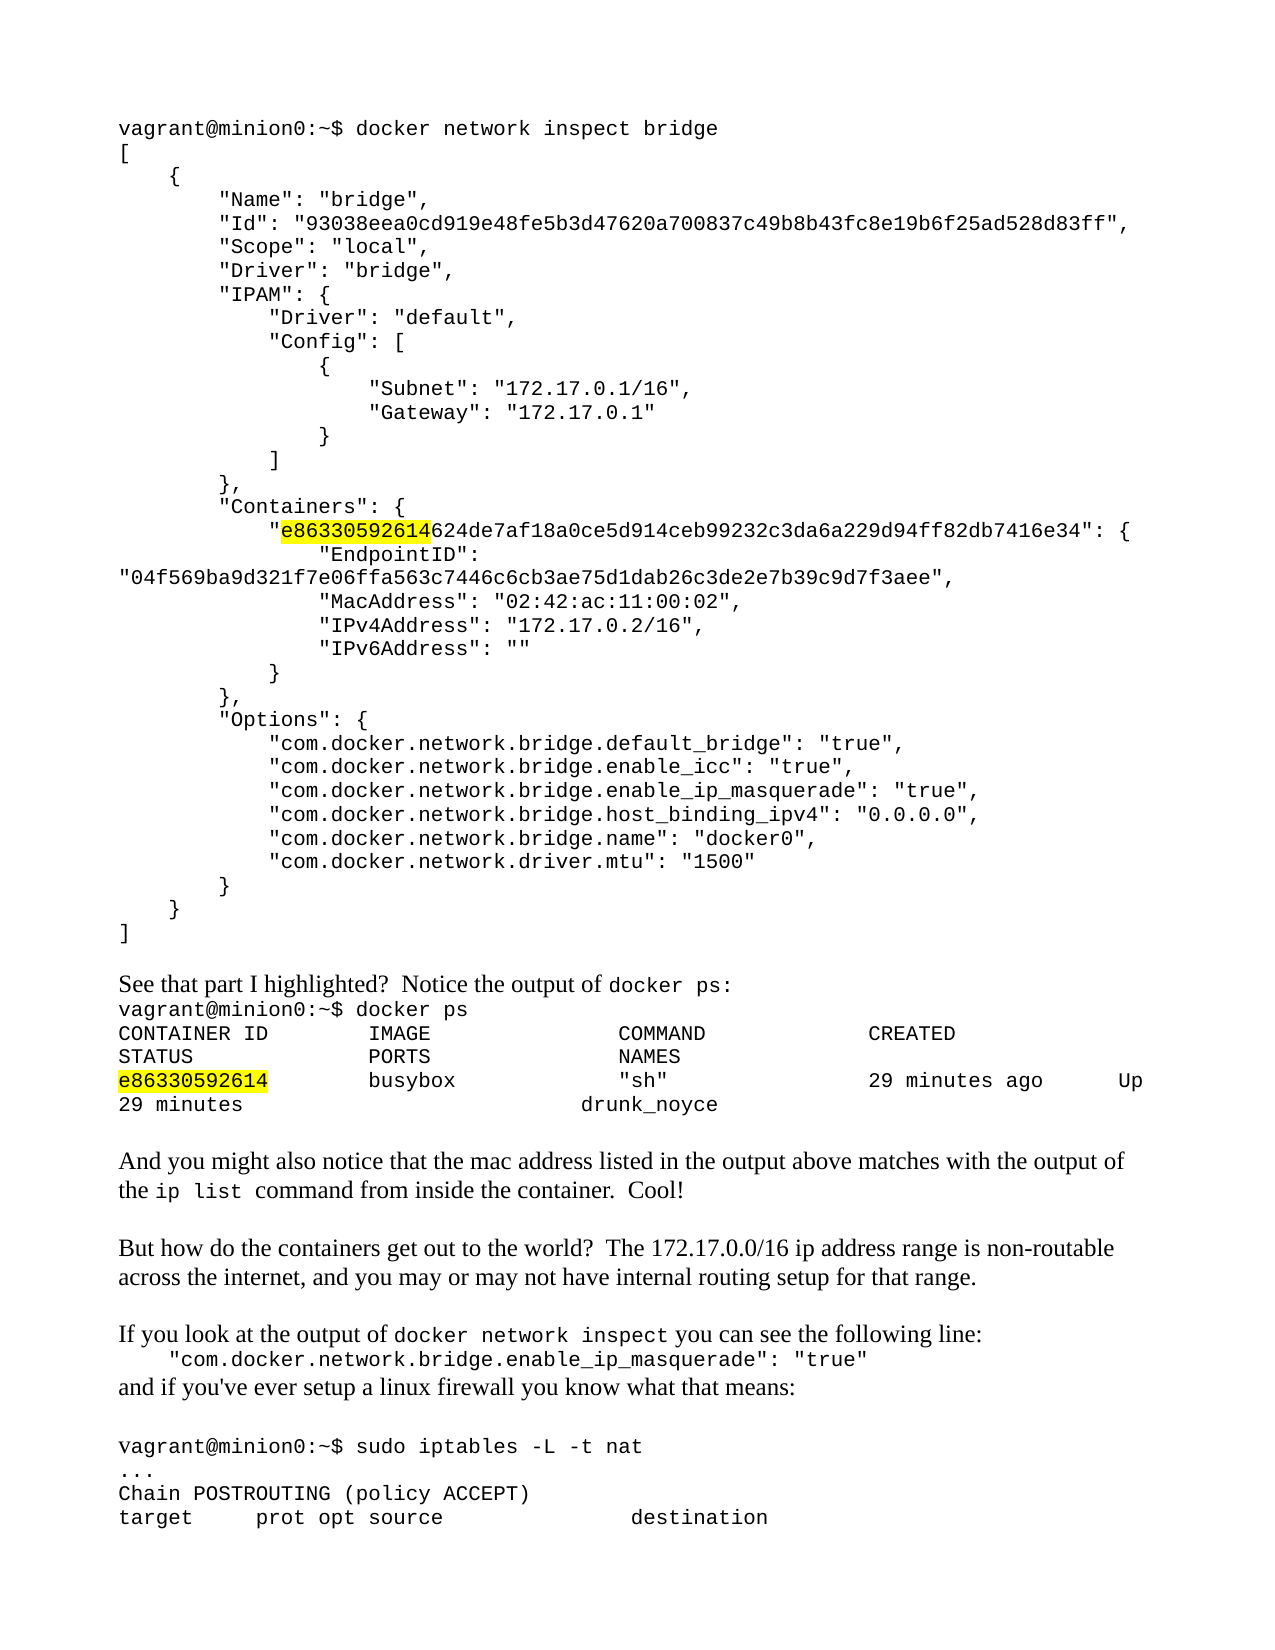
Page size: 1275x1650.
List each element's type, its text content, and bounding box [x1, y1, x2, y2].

text But how do the containers get out to the world? The 172.17.0.0/16 ip address range is non-routable across the internet, and you may or may not have internal routing setup for that range. [118, 1233, 1157, 1291]
text "Config": [ [118, 331, 1157, 354]
text }, [118, 473, 1157, 496]
text See that part I highlighted? Notice the output of docker ps: [118, 969, 1157, 999]
text "Scope": "local", [118, 236, 1157, 260]
text } [118, 426, 1157, 449]
text vagrant@minion0:~$ sudo iptables -L -t nat [118, 1430, 1157, 1459]
text "Id": "93038eea0cd919e48fe5b3d47620a700837c49b8b43fc8e19b6f25ad528d83ff", [118, 213, 1157, 236]
text "IPv6Address": "" [118, 638, 1157, 662]
text "com.docker.network.bridge.default_bridge": "true", [118, 733, 1157, 757]
text Chain POSTROUTING (policy ACCEPT) [118, 1483, 1157, 1507]
text } [118, 875, 1157, 898]
text ] [118, 922, 1157, 946]
text "com.docker.network.driver.mtu": "1500" [118, 851, 1157, 875]
text "IPv4Address": "172.17.0.2/16", [118, 615, 1157, 638]
text "Driver": "bridge", [118, 260, 1157, 284]
text "com.docker.network.bridge.host_binding_ipv4": "0.0.0.0", [118, 804, 1157, 827]
text "IPAM": { [118, 284, 1157, 307]
text "Containers": { [118, 496, 1157, 520]
text ... [118, 1459, 1157, 1483]
text "com.docker.network.bridge.enable_icc": "true", [118, 757, 1157, 780]
text And you might also notice that the mac address listed in the output above matches with the output of the ip list command from inside the container. Cool! [118, 1146, 1157, 1204]
text } [118, 898, 1157, 922]
text If you look at the output of docker network inspect you can see the following line: [118, 1319, 1157, 1349]
text "Driver": "default", [118, 307, 1157, 331]
text CONTAINER ID IMAGE COMMAND CREATED STATUS PORTS NAMES [118, 1023, 1157, 1070]
text "Subnet": "172.17.0.1/16", [118, 378, 1157, 402]
text "com.docker.network.bridge.enable_ip_masquerade": "true" [118, 1349, 1157, 1372]
text "Gateway": "172.17.0.1" [118, 402, 1157, 426]
text "EndpointID": "04f569ba9d321f7e06ffa563c7446c6cb3ae75d1dab26c3de2e7b39c9d7f3aee", [118, 544, 1157, 591]
text "com.docker.network.bridge.name": "docker0", [118, 827, 1157, 851]
text e86330592614 busybox "sh" 29 minutes ago Up 29 minutes drunk_noyce [118, 1070, 1157, 1117]
text ] [118, 449, 1157, 473]
text "com.docker.network.bridge.enable_ip_masquerade": "true", [118, 780, 1157, 804]
text vagrant@minion0:~$ docker ps [118, 999, 1157, 1023]
text [ [118, 142, 1157, 165]
text "Name": "bridge", [118, 189, 1157, 213]
text { [118, 165, 1157, 189]
text }, [118, 686, 1157, 709]
text "MacAddress": "02:42:ac:11:00:02", [118, 591, 1157, 615]
text "Options": { [118, 709, 1157, 733]
text } [118, 662, 1157, 686]
text and if you've ever setup a linux firewall you know what that means: [118, 1372, 1157, 1401]
text { [118, 354, 1157, 378]
text vagrant@minion0:~$ docker network inspect bridge [118, 118, 1157, 142]
text target prot opt source destination [118, 1507, 1157, 1531]
text "e86330592614624de7af18a0ce5d914ceb99232c3da6a229d94ff82db7416e34": { [118, 520, 1157, 544]
